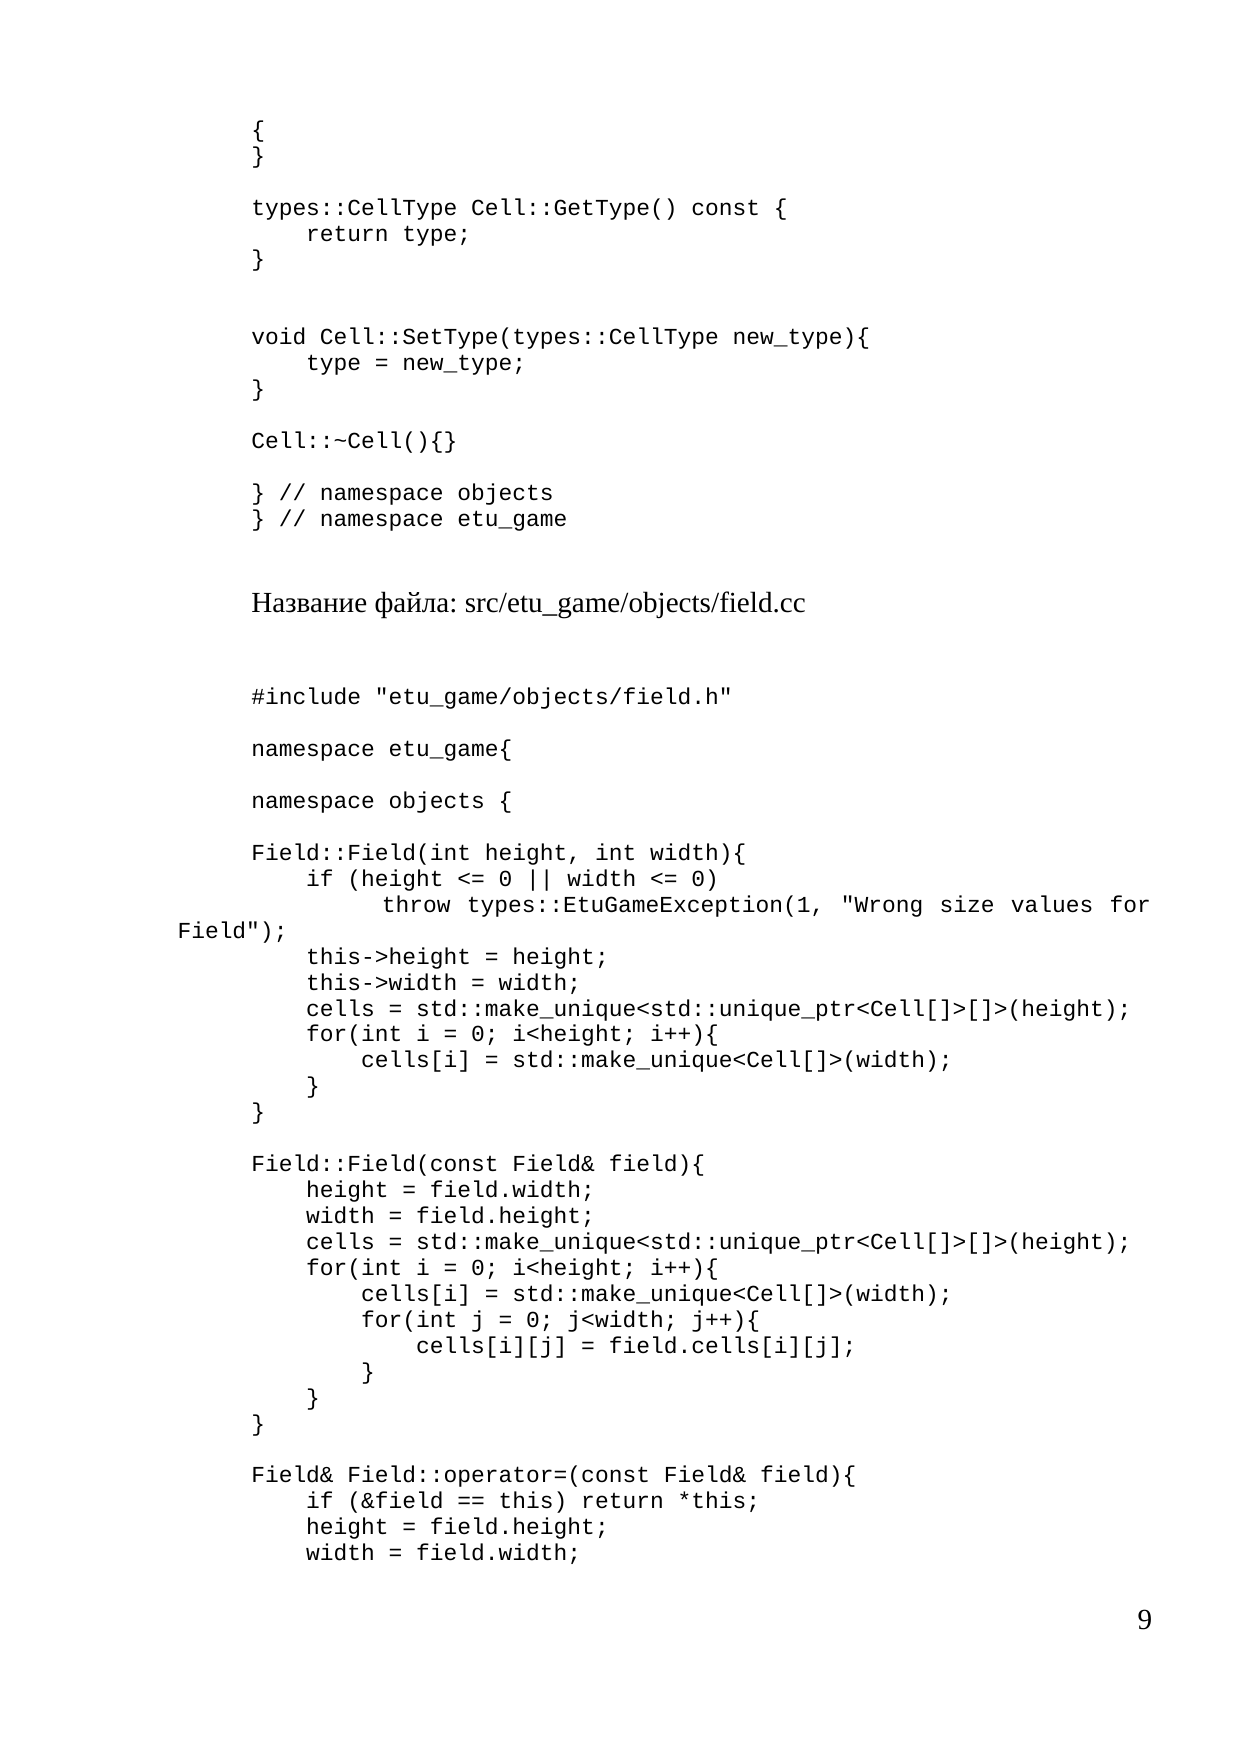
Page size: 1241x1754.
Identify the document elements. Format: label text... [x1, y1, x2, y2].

text } [177, 1360, 1152, 1386]
text #include "etu_game/objects/field.h" [177, 686, 1152, 712]
text Cell::~Cell(){} [177, 429, 1152, 455]
text cells = std::make_unique<std::unique_ptr<Cell[]>[]>(height); [177, 997, 1152, 1023]
text cells[i] = std::make_unique<Cell[]>(width); [177, 1282, 1152, 1308]
text cells[i] = std::make_unique<Cell[]>(width); [177, 1049, 1152, 1075]
text } // namespace etu_game [177, 507, 1152, 533]
text } [177, 1101, 1152, 1127]
text namespace objects { [177, 789, 1152, 815]
text types::CellType Cell::GetType() const { [177, 196, 1152, 222]
text } // namespace objects [177, 481, 1152, 507]
text type = new_type; [177, 352, 1152, 377]
text Field::Field(const Field& field){ [177, 1152, 1152, 1178]
text this->width = width; [177, 971, 1152, 997]
text cells = std::make_unique<std::unique_ptr<Cell[]>[]>(height); [177, 1230, 1152, 1256]
text Field::Field(int height, int width){ [177, 841, 1152, 867]
text if (&field == this) return *this; [177, 1490, 1152, 1516]
text } [177, 377, 1152, 403]
text throw types::EtuGameException(1, "Wrong size values for Field"); [177, 893, 1152, 945]
text height = field.width; [177, 1178, 1152, 1204]
text } [177, 1412, 1152, 1438]
text this->height = height; [177, 945, 1152, 971]
text if (height <= 0 || width <= 0) [177, 867, 1152, 893]
text width = field.width; [177, 1542, 1152, 1567]
text namespace etu_game{ [177, 737, 1152, 763]
text width = field.height; [177, 1204, 1152, 1230]
text for(int i = 0; i<height; i++){ [177, 1023, 1152, 1049]
text height = field.height; [177, 1516, 1152, 1542]
text cells[i][j] = field.cells[i][j]; [177, 1334, 1152, 1360]
text Название файла: src/etu_game/objects/field.cc [177, 585, 1152, 618]
text void Cell::SetType(types::CellType new_type){ [177, 326, 1152, 352]
text } [177, 248, 1152, 274]
text Field& Field::operator=(const Field& field){ [177, 1464, 1152, 1490]
text { [177, 118, 1152, 144]
text } [177, 144, 1152, 170]
text for(int i = 0; i<height; i++){ [177, 1256, 1152, 1282]
text return type; [177, 222, 1152, 248]
text for(int j = 0; j<width; j++){ [177, 1308, 1152, 1334]
text } [177, 1075, 1152, 1101]
text } [177, 1386, 1152, 1412]
